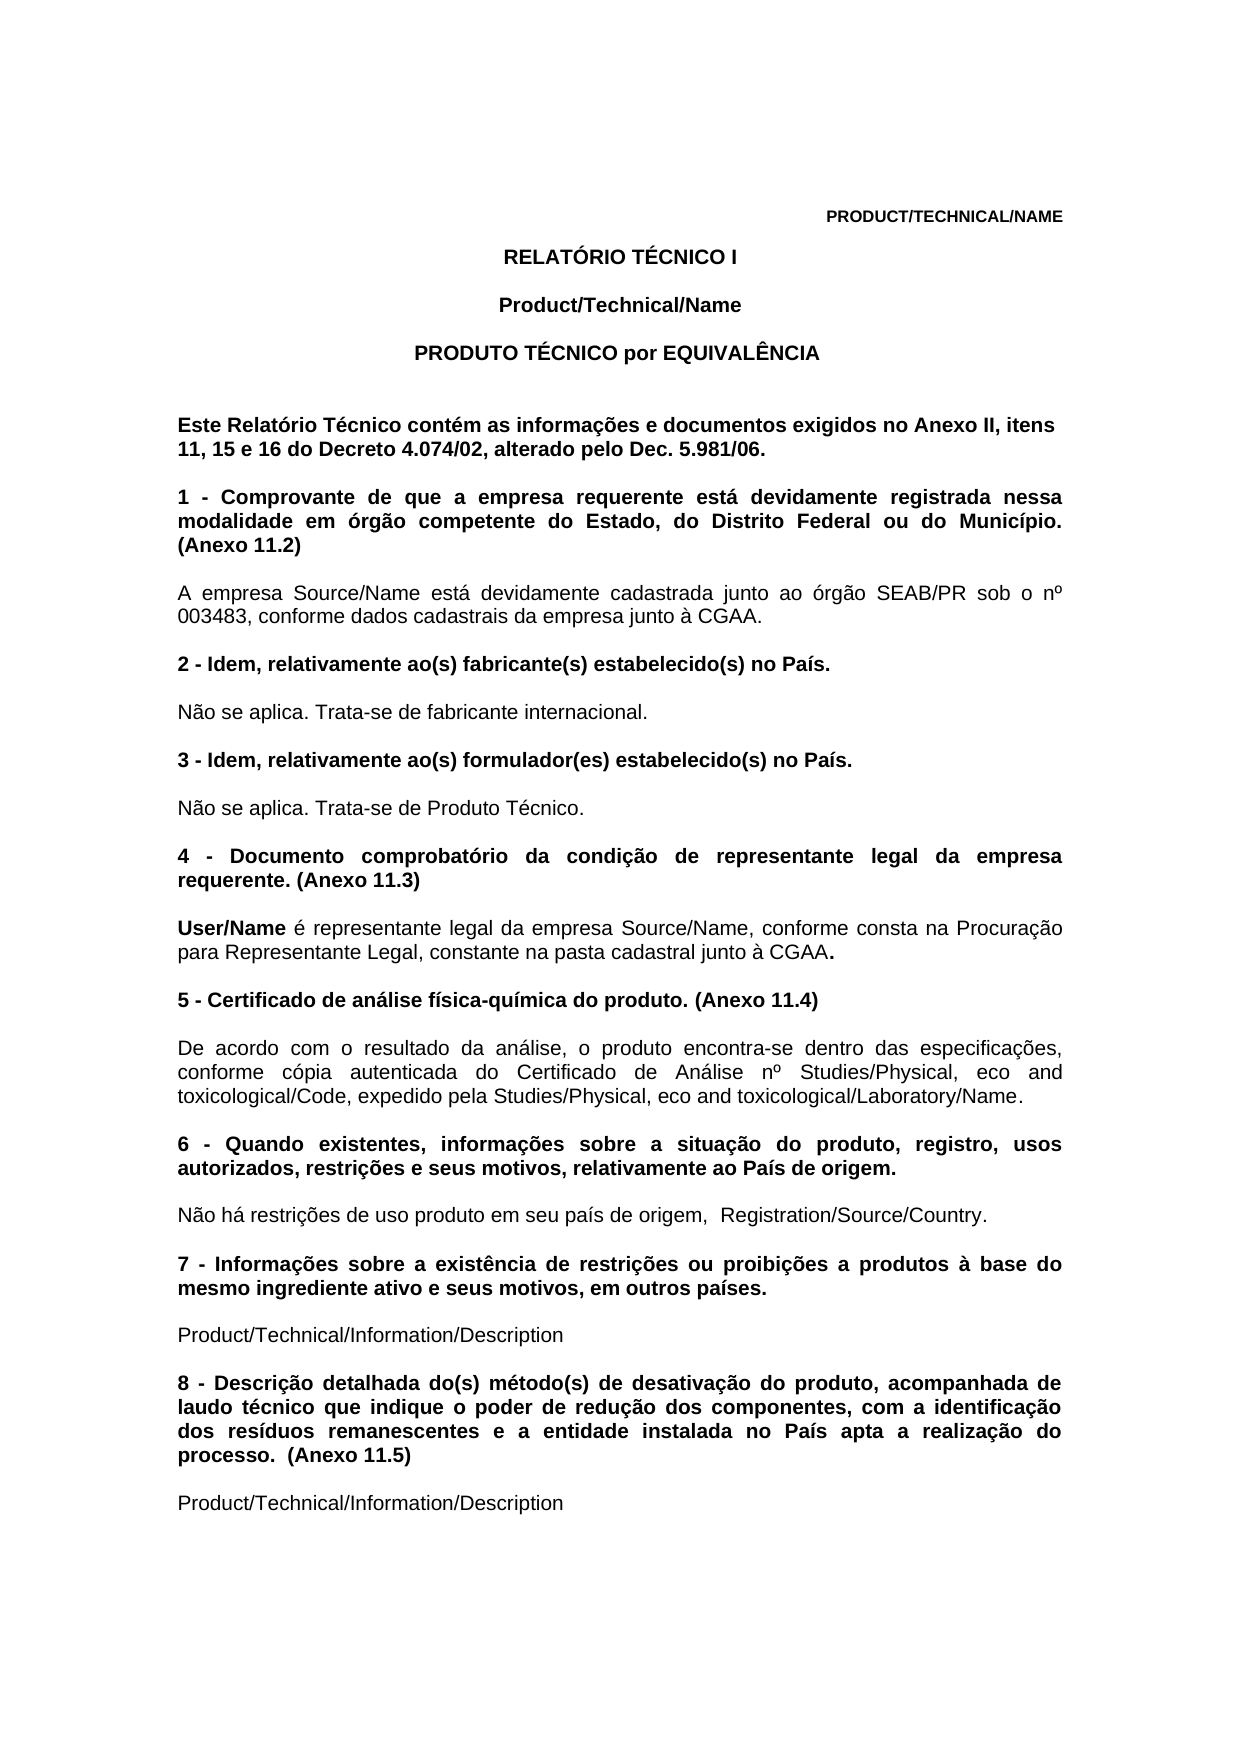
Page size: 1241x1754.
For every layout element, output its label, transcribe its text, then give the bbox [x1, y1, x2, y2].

text User/Name é representante legal da empresa Source/Name, conforme consta na Procuração para Representante Legal, constante na pasta cadastral junto à CGAA. [177, 916, 1063, 964]
text 2 - Idem, relativamente ao(s) fabricante(s) estabelecido(s) no País. [177, 652, 1063, 676]
text 4 - Documento comprobatório da condição de representante legal da empresa requerente. (Anexo 11.3) [177, 844, 1063, 892]
text 7 - Informações sobre a existência de restrições ou proibições a produtos à base do mesmo ingrediente ativo e seus motivos, em outros países. [177, 1251, 1063, 1299]
text 3 - Idem, relativamente ao(s) formulador(es) estabelecido(s) no País. [177, 748, 1063, 772]
text 6 - Quando existentes, informações sobre a situação do produto, registro, usos autorizados, restrições e seus motivos, relativamente ao País de origem. [177, 1131, 1063, 1179]
text Este Relatório Técnico contém as informações e documentos exigidos no Anexo II, itens 11, 15 e 16 do Decreto 4.074/02, alterado pelo Dec. 5.981/06. [177, 413, 1063, 461]
text Não há restrições de uso produto em seu país de origem, Registration/Source/Country. [177, 1203, 1063, 1227]
text Não se aplica. Trata-se de fabricante internacional. [177, 700, 1063, 724]
text PRODUTO TÉCNICO por EQUIVALÊNCIA [177, 341, 1063, 365]
text De acordo com o resultado da análise, o produto encontra-se dentro das especificações, conforme cópia autenticada do Certificado de Análise nº Studies/Physical, eco and toxicological/Code, expedido pela Studies/Physical, eco and toxicological/Laboratory/Name. [177, 1036, 1063, 1107]
text 1 - Comprovante de que a empresa requerente está devidamente registrada nessa modalidade em órgão competente do Estado, do Distrito Federal ou do Município. (Anexo 11.2) [177, 484, 1063, 556]
text 5 - Certificado de análise física-química do produto. (Anexo 11.4) [177, 988, 1063, 1012]
text Product/Technical/Information/Description [177, 1491, 1063, 1515]
text Product/Technical/Information/Description [177, 1323, 1063, 1347]
text RELATÓRIO TÉCNICO I [177, 245, 1063, 269]
text A empresa Source/Name está devidamente cadastrada junto ao órgão SEAB/PR sob o nº 003483, conforme dados cadastrais da empresa junto à CGAA. [177, 580, 1063, 628]
text Product/Technical/Name [177, 293, 1063, 317]
text Não se aplica. Trata-se de Produto Técnico. [177, 796, 1063, 820]
text 8 - Descrição detalhada do(s) método(s) de desativação do produto, acompanhada de laudo técnico que indique o poder de redução dos componentes, com a identificação dos resíduos remanescentes e a entidade instalada no País apta a realização do processo. (Anexo 11.5) [177, 1371, 1063, 1467]
